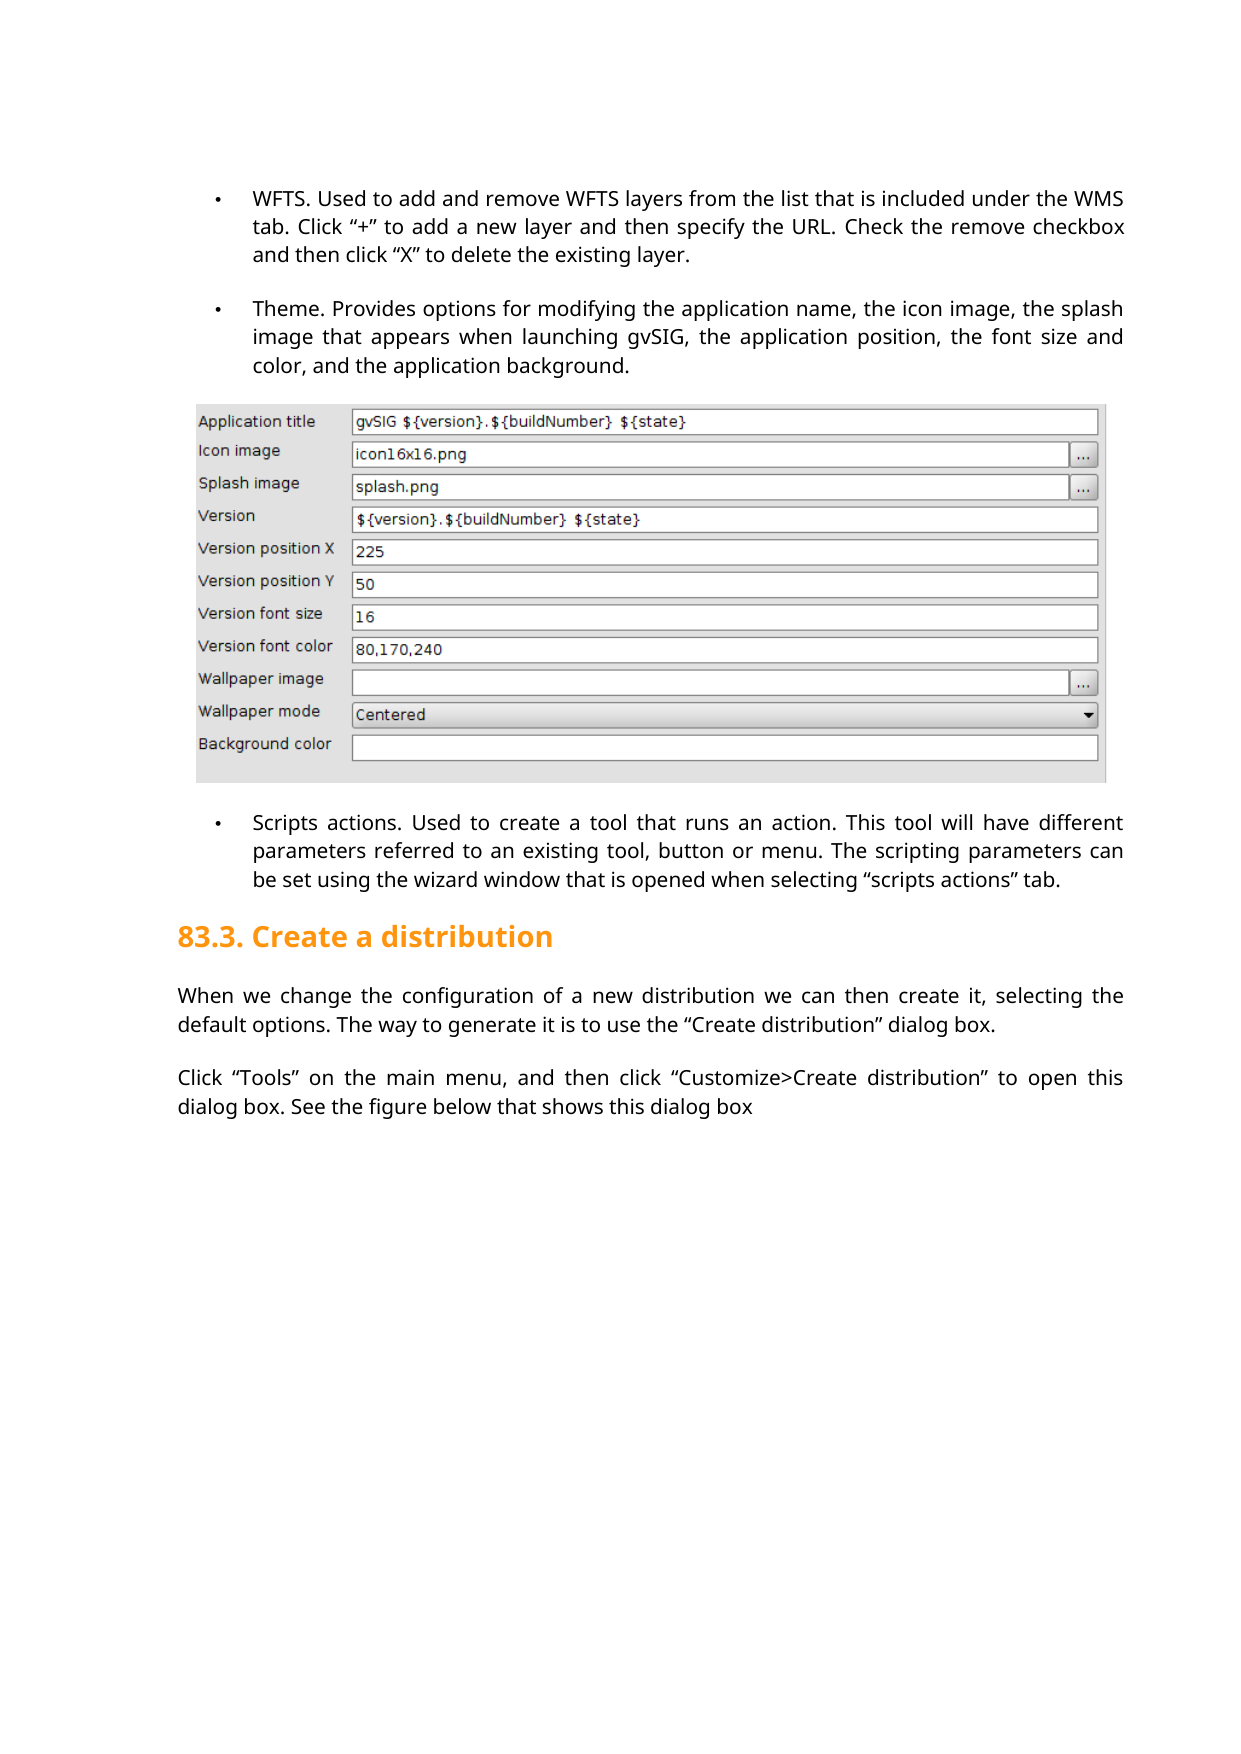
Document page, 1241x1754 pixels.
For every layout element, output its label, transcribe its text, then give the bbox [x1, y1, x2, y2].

text When we change the configuration of a new distribution we can then create it, selecting the default options. The way to generate it is to use the “Create distribution” dialog box. [177, 981, 1125, 1038]
list Theme. Provides options for modifying the application name, the icon image, the splash image that appears when launching gvSIG, the application position, the font size and color, and the application background. [215, 294, 1125, 379]
list Scripts actions. Used to create a tool that runs an action. This tool will have different parameters referred to an existing tool, button or menu. The scripting parameters can be set using the wizard window that is opened when selecting “scripts actions” tab. [215, 808, 1125, 893]
picture [196, 404, 1107, 783]
list WFTS. Used to add and remove WFTS layers from the list that is included under the WMS tab. Click “+” to add a new layer and then specify the URL. Check the remove checkbox and then click “X” to delete the existing layer. [215, 184, 1125, 269]
text Click “Tools” on the main menu, and then click “Customize>Create distribution” to open this dialog box. See the figure below that shows this dialog box [177, 1063, 1125, 1120]
subtitle 83.3. Create a distribution [177, 917, 1125, 956]
